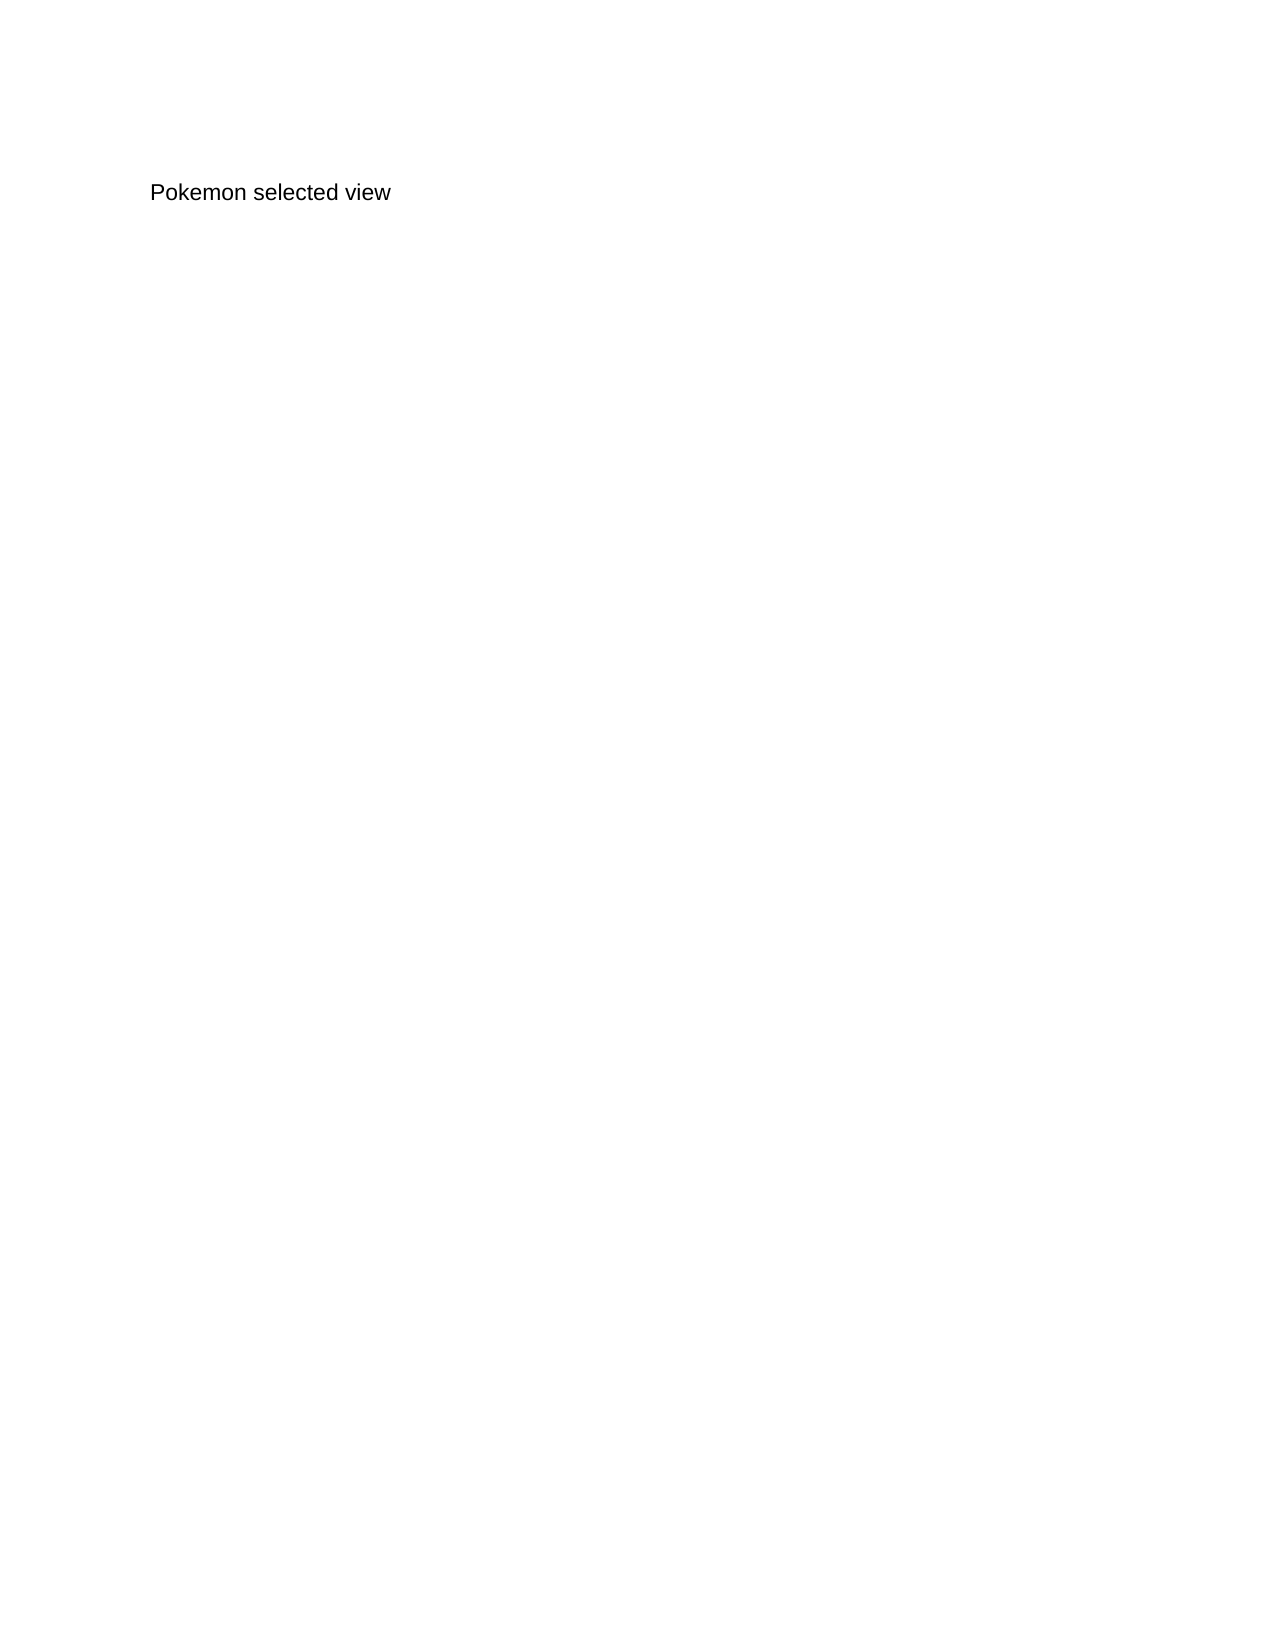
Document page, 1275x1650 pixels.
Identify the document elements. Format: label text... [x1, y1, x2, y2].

text Pokemon selected view [150, 179, 1125, 205]
